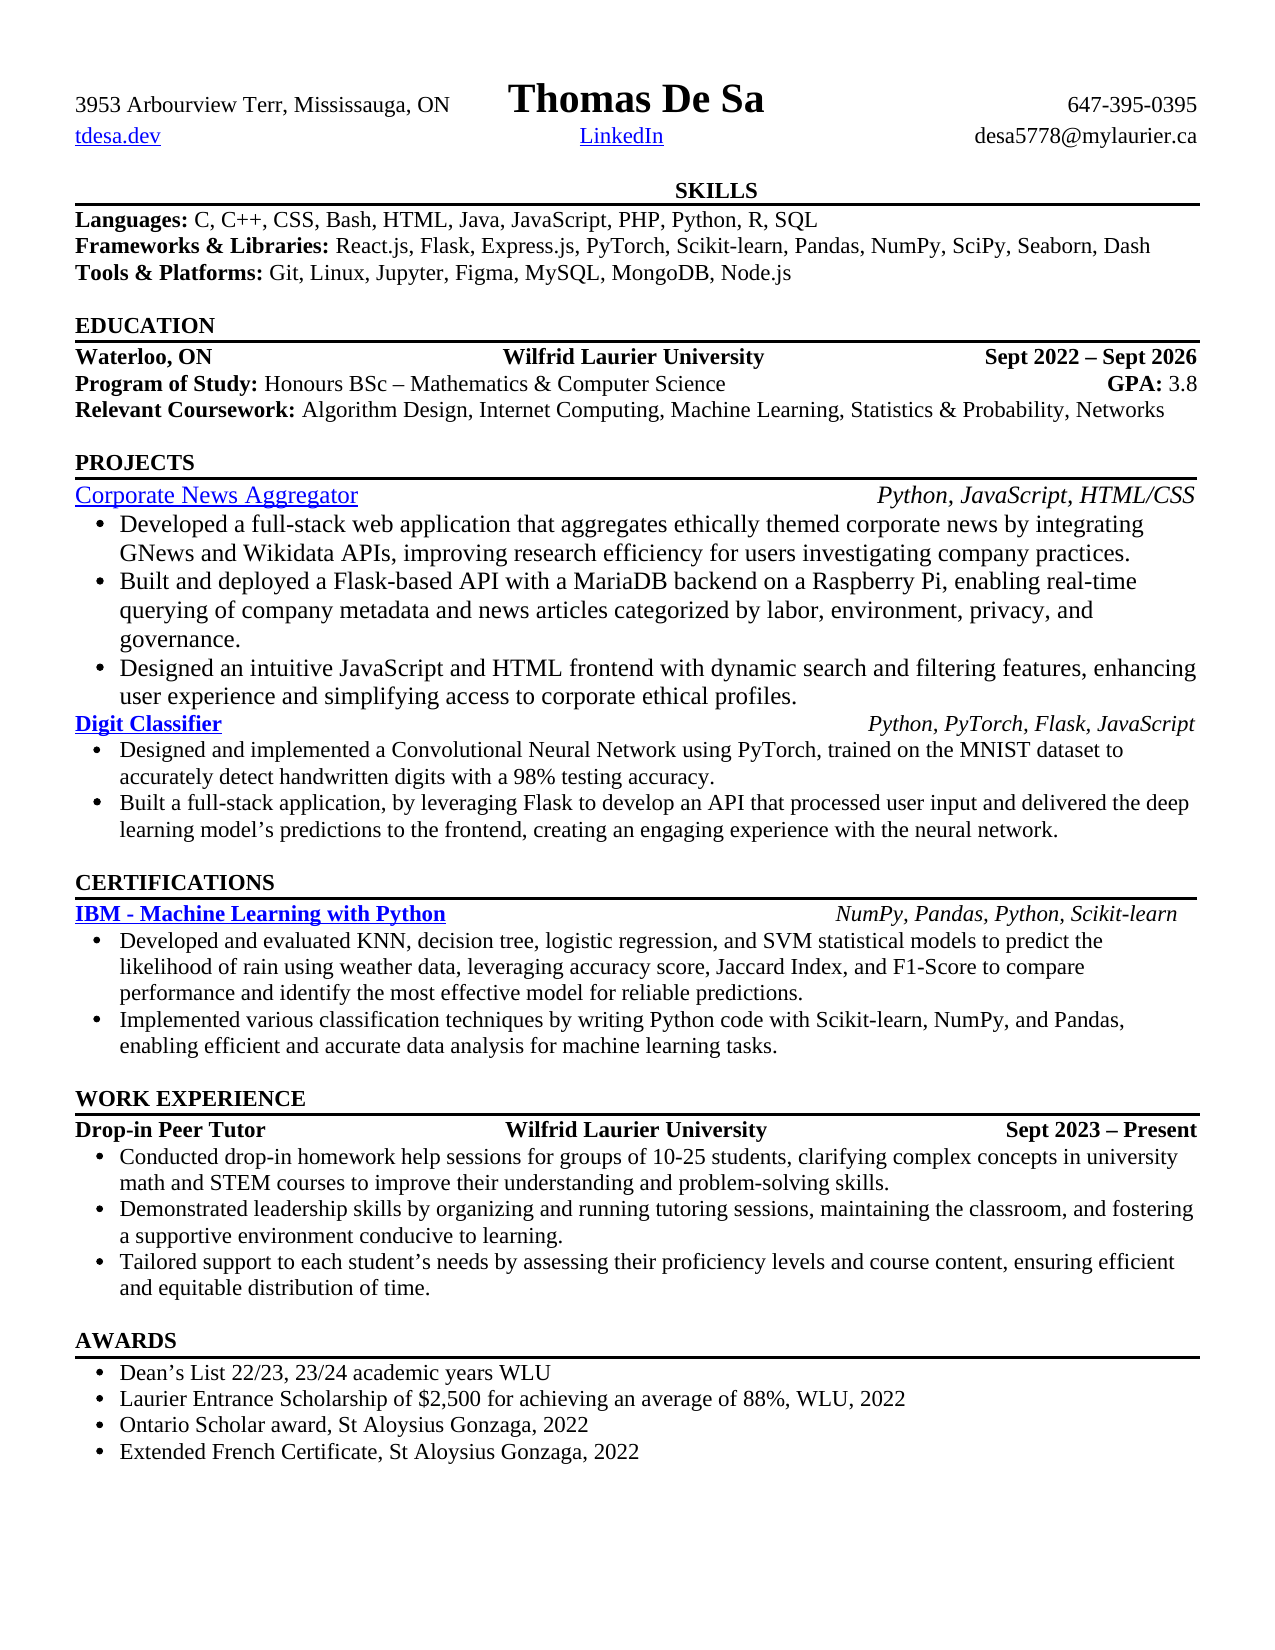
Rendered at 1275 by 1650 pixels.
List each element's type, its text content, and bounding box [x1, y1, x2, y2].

text Frameworks & Libraries: React.js, Flask, Express.js, PyTorch, Scikit-learn, Pandas, NumPy, SciPy, Seaborn, Dash [75, 233, 1200, 259]
list Laurier Entrance Scholarship of $2,500 for achieving an average of 88%, WLU, 2022 [96, 1385, 1200, 1411]
text EDUCATION [75, 312, 1200, 340]
text WORK EXPERIENCE [75, 1085, 1200, 1113]
list Tailored support to each student’s needs by assessing their proficiency levels and course content, ensuring efficient and equitable distribution of time. [96, 1248, 1200, 1301]
text IBM - Machine Learning with Python NumPy, Pandas, Python, Scikit-learn [75, 900, 1200, 927]
text Relevant Coursework: Algorithm Design, Internet Computing, Machine Learning, Statistics & Probability, Networks [75, 396, 1200, 422]
list Developed a full-stack web application that aggregates ethically themed corporate news by integrating [96, 509, 1200, 538]
text PROJECTS [75, 449, 1197, 477]
list Built and deployed a Flask-based API with a MariaDB backend on a Raspberry Pi, enabling real-time querying of company metadata and news articles categorized by labor, environment, privacy, and governance. [96, 566, 1200, 653]
list Demonstrated leadership skills by organizing and running tutoring sessions, maintaining the classroom, and fostering a supportive environment conducive to learning. [96, 1195, 1200, 1248]
text AWARDS [75, 1327, 1200, 1356]
text SKILLS [75, 177, 1200, 203]
text Drop-in Peer Tutor Wilfrid Laurier University Sept 2023 – Present [75, 1116, 1200, 1143]
text Digit Classifier Python, PyTorch, Flask, JavaScript [75, 710, 1200, 737]
list Implemented various classification techniques by writing Python code with Scikit-learn, NumPy, and Pandas, enabling efficient and accurate data analysis for machine learning tasks. [93, 1006, 1200, 1058]
list Developed and evaluated KNN, decision tree, logistic regression, and SVM statistical models to predict the likelihood of rain using weather data, leveraging accuracy score, Jaccard Index, and F1-Score to compare performance and identify the most effective model for reliable predictions. [93, 927, 1200, 1006]
list GNews and Wikidata APIs, improving research efficiency for users investigating company practices. [96, 538, 1200, 566]
list Conducted drop-in homework help sessions for groups of 10-25 students, clarifying complex concepts in university math and STEM courses to improve their understanding and problem-solving skills. [96, 1143, 1200, 1195]
text Tools & Platforms: Git, Linux, Jupyter, Figma, MySQL, MongoDB, Node.js [75, 259, 1200, 285]
list Extended French Certificate, St Aloysius Gonzaga, 2022 [96, 1438, 1200, 1464]
list Dean’s List 22/23, 23/24 academic years WLU [96, 1359, 1200, 1385]
list Ontario Scholar award, St Aloysius Gonzaga, 2022 [96, 1411, 1200, 1438]
list Built a full-stack application, by leveraging Flask to develop an API that processed user input and delivered the deep learning model’s predictions to the frontend, creating an engaging experience with the neural network. [93, 789, 1200, 842]
text Corporate News Aggregator Python, JavaScript, HTML/CSS [75, 480, 1200, 509]
text CERTIFICATIONS [75, 869, 1197, 897]
text Languages: C, C++, CSS, Bash, HTML, Java, JavaScript, PHP, Python, R, SQL [75, 206, 1200, 233]
list Designed an intuitive JavaScript and HTML frontend with dynamic search and filtering features, enhancing user experience and simplifying access to corporate ethical profiles. [96, 653, 1200, 710]
text Program of Study: Honours BSc – Mathematics & Computer Science GPA: 3.8 [75, 369, 1200, 396]
text Waterloo, ON Wilfrid Laurier University Sept 2022 – Sept 2026 [75, 343, 1200, 369]
list Designed and implemented a Convolutional Neural Network using PyTorch, trained on the MNIST dataset to accurately detect handwritten digits with a 98% testing accuracy. [93, 737, 1200, 789]
